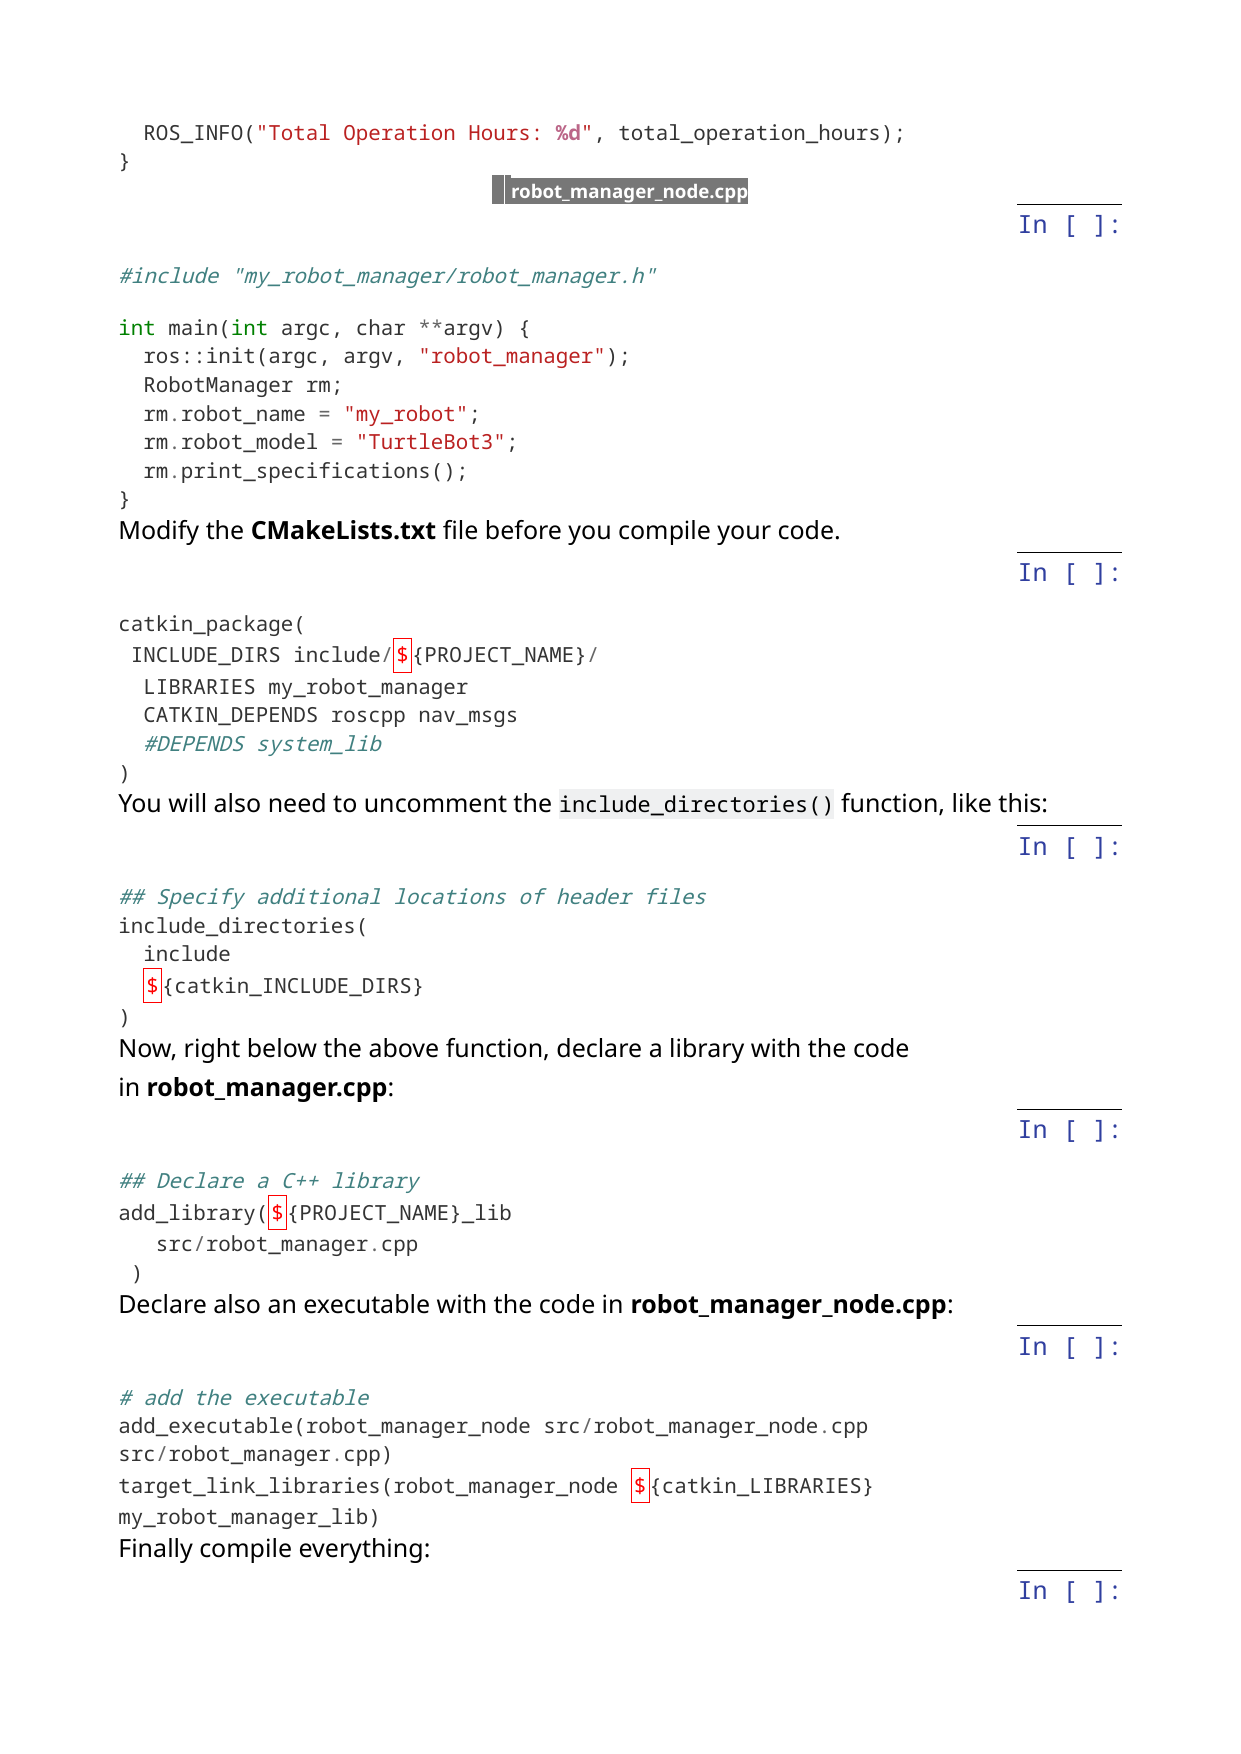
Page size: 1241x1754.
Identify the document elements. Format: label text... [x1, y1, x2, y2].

text add_executable(robot_manager_node src/robot_manager_node.cpp src/robot_manager.cpp) [118, 1411, 1122, 1468]
text {catkin_INCLUDE_DIRS} [162, 968, 1122, 1002]
text ## Declare a C++ library [118, 1166, 1122, 1195]
text target_link_libraries(robot_manager_node ${catkin_LIBRARIES} my_robot_manager_lib) [118, 1468, 1122, 1531]
text ) [118, 1002, 1122, 1031]
text } [118, 147, 1122, 175]
text In [ ]: [118, 204, 1122, 241]
text Declare also an executable with the code in robot_manager_node.cpp: [118, 1286, 1122, 1320]
text src/robot_manager.cpp [118, 1229, 1122, 1258]
text LIBRARIES my_robot_manager [118, 672, 1122, 701]
text In [ ]: [118, 1570, 1122, 1607]
text # add the executable [118, 1383, 1122, 1411]
text ) [118, 758, 1122, 786]
text } [118, 484, 1122, 513]
text include_directories( [118, 911, 1122, 939]
text RobotManager rm; [118, 370, 1122, 399]
text {PROJECT_NAME}_lib [287, 1195, 1122, 1229]
text {PROJECT_NAME}/ [412, 637, 1122, 672]
text Finally compile everything: [118, 1531, 1122, 1565]
text add_library( [118, 1195, 268, 1229]
text robot_manager_node.cpp [118, 175, 1122, 204]
text rm.robot_model = "TurtleBot3"; [118, 427, 1122, 456]
text In [ ]: [118, 1325, 1122, 1362]
text ROS_INFO("Total Operation Hours: %d", total_operation_hours); [118, 118, 1122, 147]
text #DEPENDS system_lib [118, 729, 1122, 758]
text In [ ]: [118, 1109, 1122, 1146]
text $ [144, 969, 161, 1002]
text ) [118, 1258, 1122, 1286]
text In [ ]: [118, 825, 1122, 862]
text Now, right below the above function, declare a library with the code in robot_manager.cpp: [118, 1031, 1122, 1104]
text catkin_package( [118, 609, 1122, 637]
text ros::init(argc, argv, "robot_manager"); [118, 342, 1122, 370]
text Modify the CMakeLists.txt file before you compile your code. [118, 513, 1122, 547]
text #include "my_robot_manager/robot_manager.h" [118, 261, 1122, 289]
text rm.robot_name = "my_robot"; [118, 399, 1122, 427]
text include [118, 939, 1122, 968]
text CATKIN_DEPENDS roscpp nav_msgs [118, 701, 1122, 729]
text INCLUDE_DIRS include/$ [118, 637, 411, 672]
text In [ ]: [118, 552, 1122, 589]
text $ [269, 1196, 286, 1229]
text int main(int argc, char **argv) { [118, 313, 1122, 342]
text You will also need to uncomment the include_directories() function, like this: [118, 786, 1122, 820]
text ## Specify additional locations of header files [118, 882, 1122, 911]
text rm.print_specifications(); [118, 456, 1122, 484]
text [118, 968, 143, 1002]
